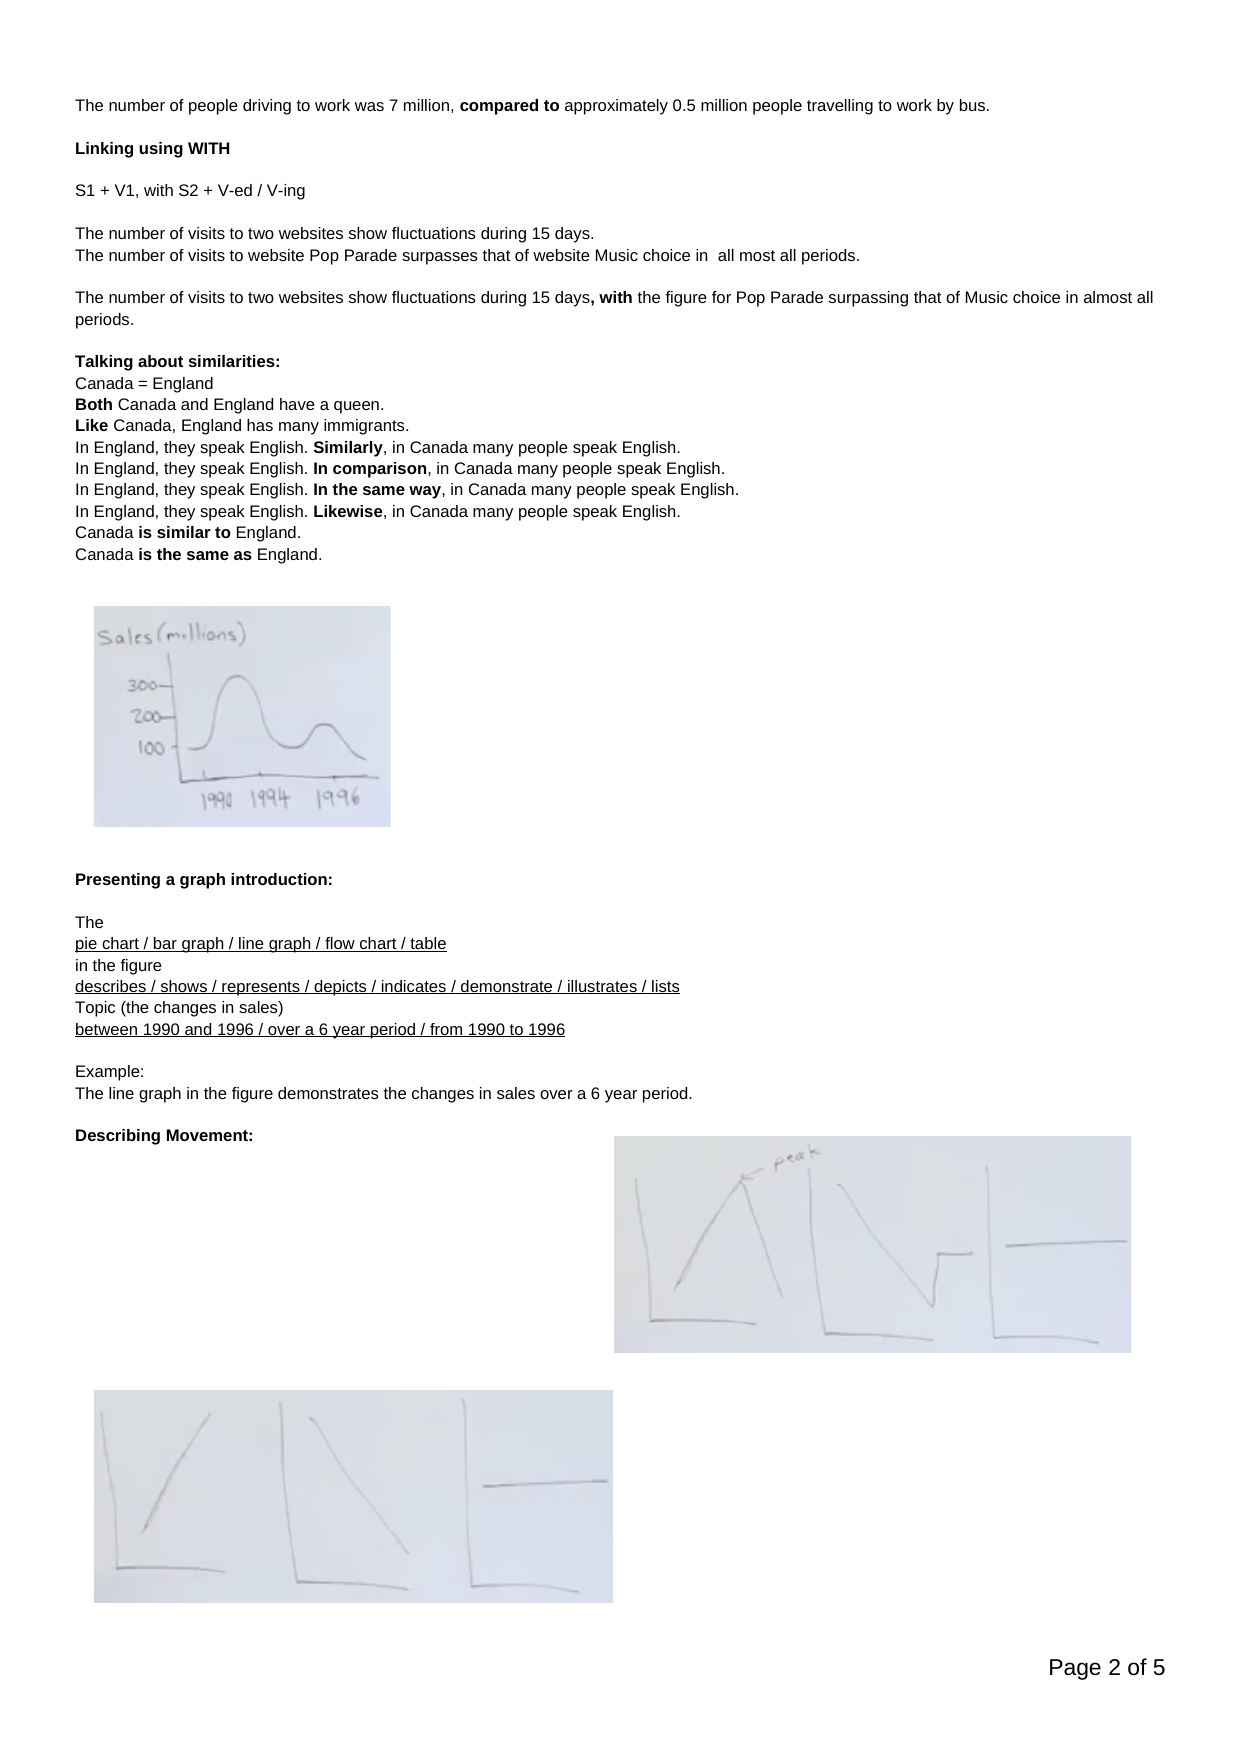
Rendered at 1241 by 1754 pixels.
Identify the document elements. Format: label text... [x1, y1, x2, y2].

text In England, they speak English. In comparison, in Canada many people speak English. [75, 459, 1165, 478]
text Presenting a graph introduction: [75, 870, 1165, 889]
picture [93, 1390, 614, 1603]
text between 1990 and 1996 / over a 6 year period / from 1990 to 1996 [75, 1020, 1165, 1038]
text pie chart / bar graph / line graph / flow chart / table [75, 934, 1165, 953]
text in the figure [75, 956, 1165, 974]
text Talking about similarities: [75, 353, 1165, 371]
text The number of visits to two websites show fluctuations during 15 days. [75, 224, 1165, 243]
text The number of people driving to work was 7 million, compared to approximately 0.5 million people travelling to work by bus. [75, 96, 1165, 115]
text The number of visits to two websites show fluctuations during 15 days, with the figure for Pop Parade surpassing that of Music choice in almost all periods. [75, 288, 1165, 328]
text Canada = England [75, 374, 1165, 393]
text Canada is similar to England. [75, 523, 1165, 542]
picture [93, 606, 391, 827]
text The line graph in the figure demonstrates the changes in sales over a 6 year period. [75, 1084, 1165, 1103]
text Canada is the same as England. [75, 545, 1165, 563]
text Linking using WITH [75, 139, 1165, 158]
text Describing Movement: [75, 1127, 1165, 1145]
text Example: [75, 1063, 1165, 1081]
text S1 + V1, with S2 + V-ed / V-ing [75, 182, 1165, 200]
text Like Canada, England has many immigrants. [75, 417, 1165, 435]
text Topic (the changes in sales) [75, 998, 1165, 1017]
text In England, they speak English. Likewise, in Canada many people speak English. [75, 502, 1165, 521]
text Both Canada and England have a queen. [75, 395, 1165, 414]
picture [614, 1136, 1132, 1353]
text The number of visits to website Pop Parade surpasses that of website Music choice in all most all periods. [75, 246, 1165, 264]
text In England, they speak English. In the same way, in Canada many people speak English. [75, 481, 1165, 499]
text The [75, 913, 1165, 932]
text In England, they speak English. Similarly, in Canada many people speak English. [75, 438, 1165, 457]
text describes / shows / represents / depicts / indicates / demonstrate / illustrates / lists [75, 977, 1165, 996]
